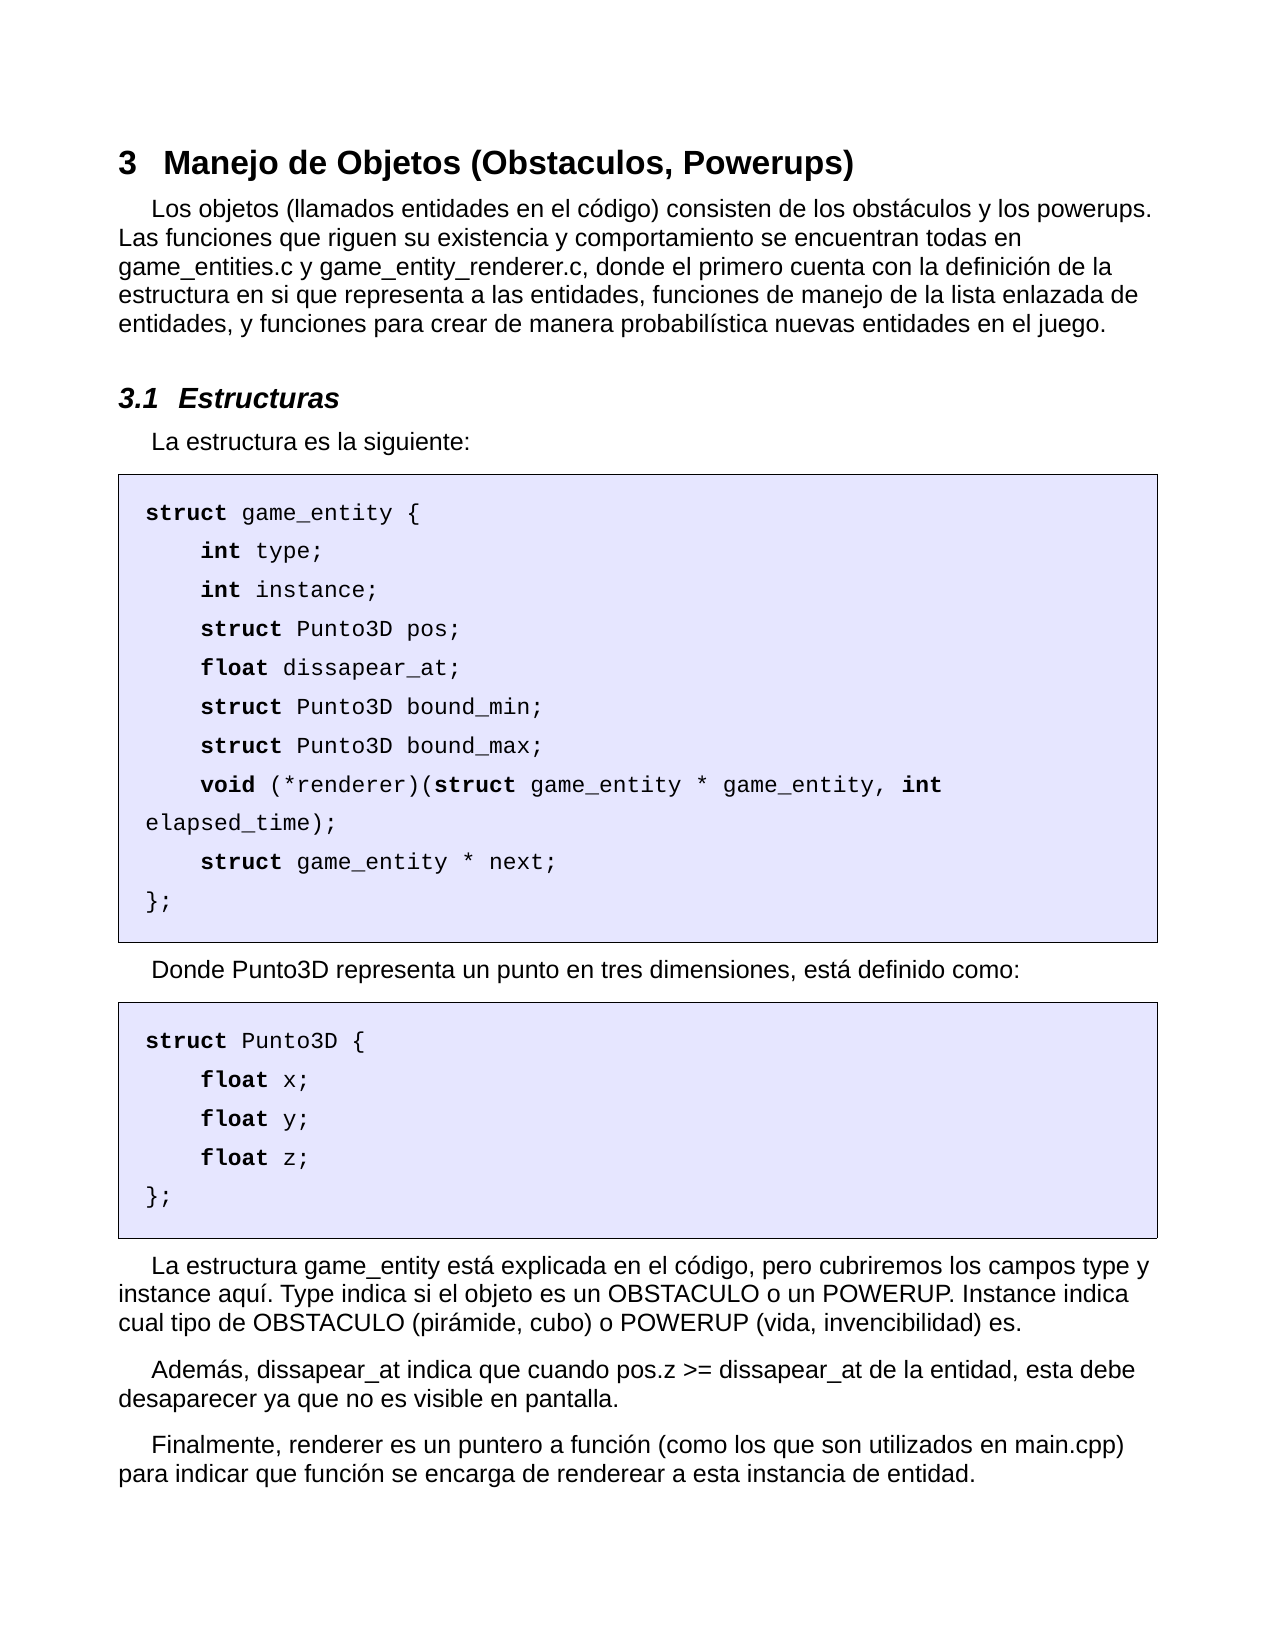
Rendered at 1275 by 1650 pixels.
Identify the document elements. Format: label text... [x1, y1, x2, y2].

text int instance; [119, 552, 1157, 590]
text Además, dissapear_at indica que cuando pos.z >= dissapear_at de la entidad, esta debe desaparecer ya que no es visible en pantalla. [118, 1355, 1157, 1412]
text struct Punto3D bound_min; [119, 668, 1157, 707]
text struct game_entity * next; [119, 823, 1157, 862]
text float x; [119, 1041, 1157, 1080]
text Finalmente, renderer es un puntero a función (como los que son utilizados en main.cpp) para indicar que función se encarga de renderear a esta instancia de entidad. [118, 1430, 1157, 1488]
text struct Punto3D pos; [119, 590, 1157, 629]
text }; [119, 862, 1157, 942]
text La estructura es la siguiente: [118, 427, 1157, 456]
text struct Punto3D bound_max; [119, 707, 1157, 746]
text float dissapear_at; [119, 629, 1157, 668]
text struct game_entity { [119, 475, 1157, 513]
text float y; [119, 1080, 1157, 1119]
text }; [119, 1158, 1157, 1238]
subtitle Estructuras [118, 381, 1157, 414]
text float z; [119, 1119, 1157, 1158]
text Los objetos (llamados entidades en el código) consisten de los obstáculos y los powerups. Las funciones que riguen su existencia y comportamiento se encuentran todas en game_entities.c y game_entity_renderer.c, donde el primero cuenta con la definición de la estructura en si que representa a las entidades, funciones de manejo de la lista enlazada de entidades, y funciones para crear de manera probabilística nuevas entidades en el juego. [118, 194, 1157, 338]
subtitle Manejo de Objetos (Obstaculos, Powerups) [118, 143, 1157, 182]
text void (*renderer)(struct game_entity * game_entity, int elapsed_time); [119, 746, 1157, 823]
text Donde Punto3D representa un punto en tres dimensiones, está definido como: [118, 955, 1157, 984]
text int type; [119, 513, 1157, 552]
text La estructura game_entity está explicada en el código, pero cubriremos los campos type y instance aquí. Type indica si el objeto es un OBSTACULO o un POWERUP. Instance indica cual tipo de OBSTACULO (pirámide, cubo) o POWERUP (vida, invencibilidad) es. [118, 1251, 1157, 1337]
text struct Punto3D { [119, 1003, 1157, 1041]
